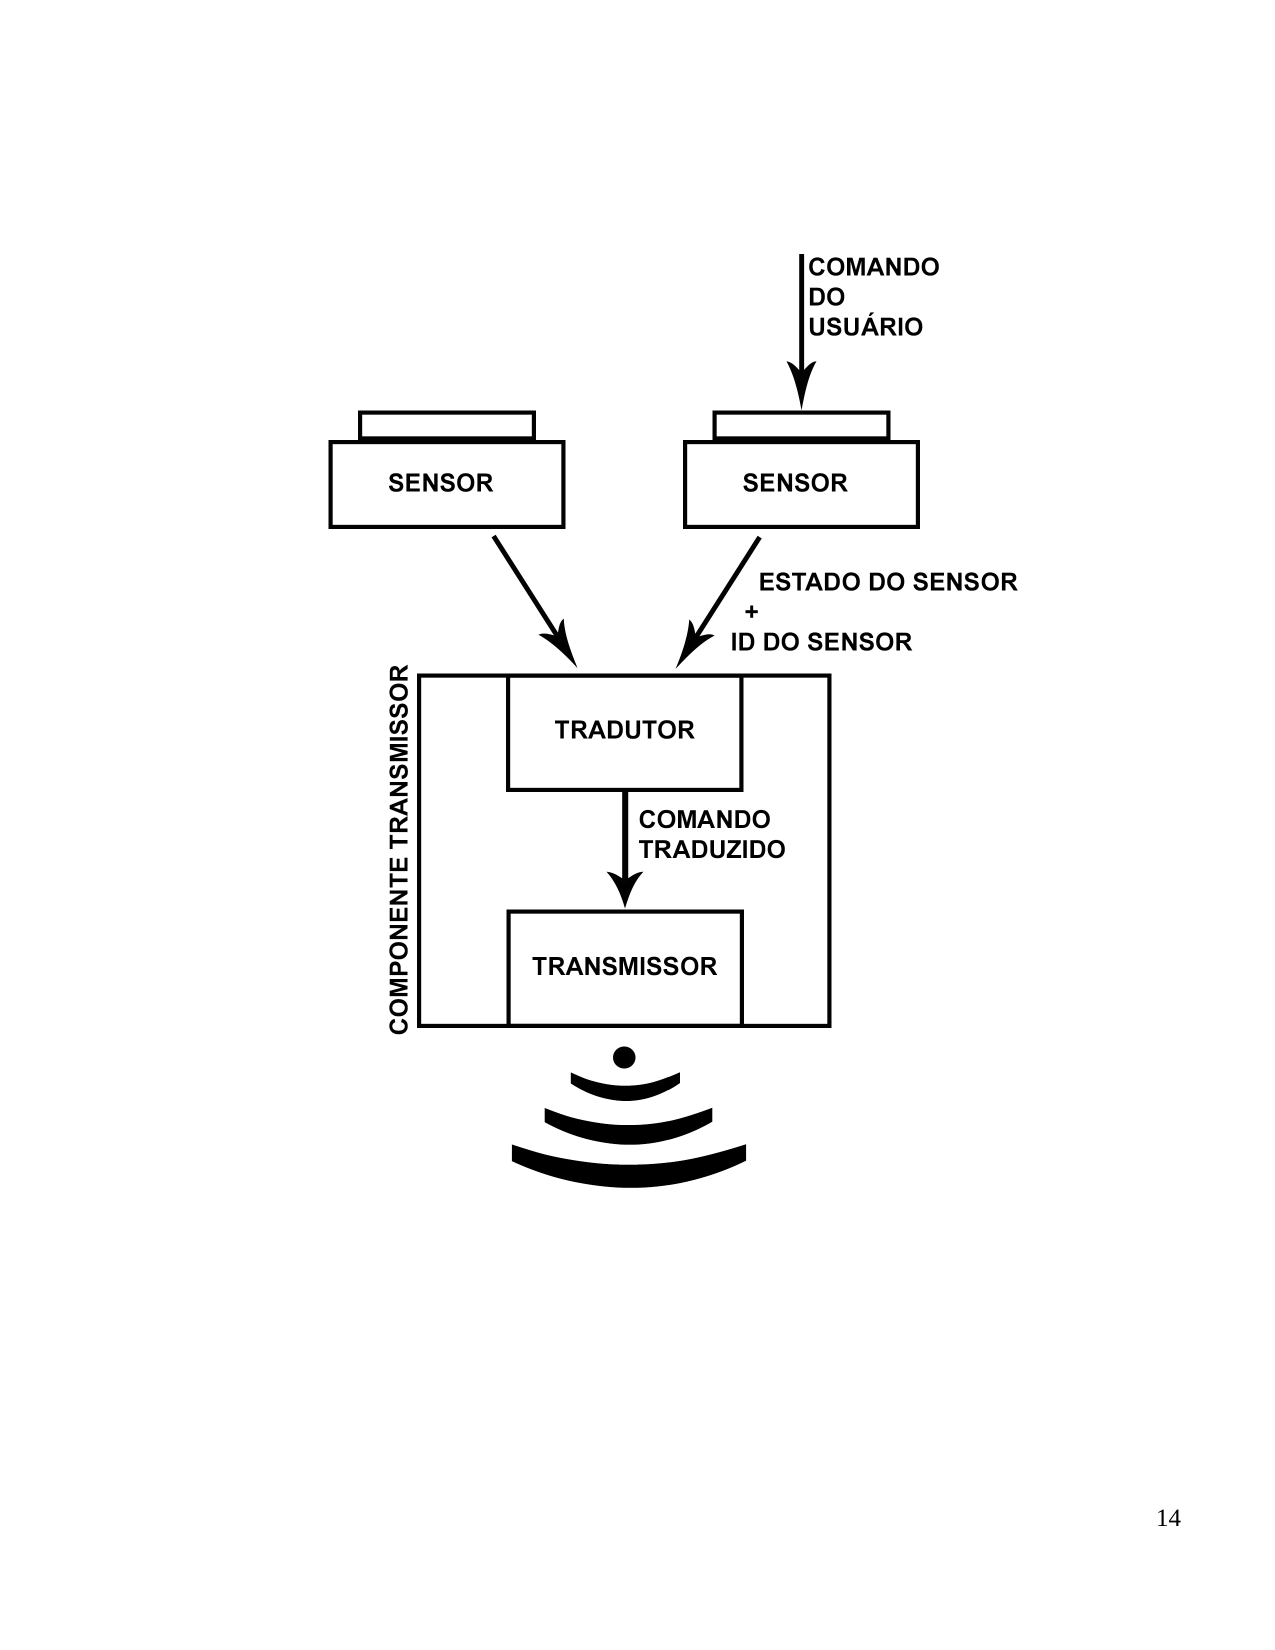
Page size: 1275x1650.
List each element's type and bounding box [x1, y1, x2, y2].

picture [299, 230, 1038, 1205]
